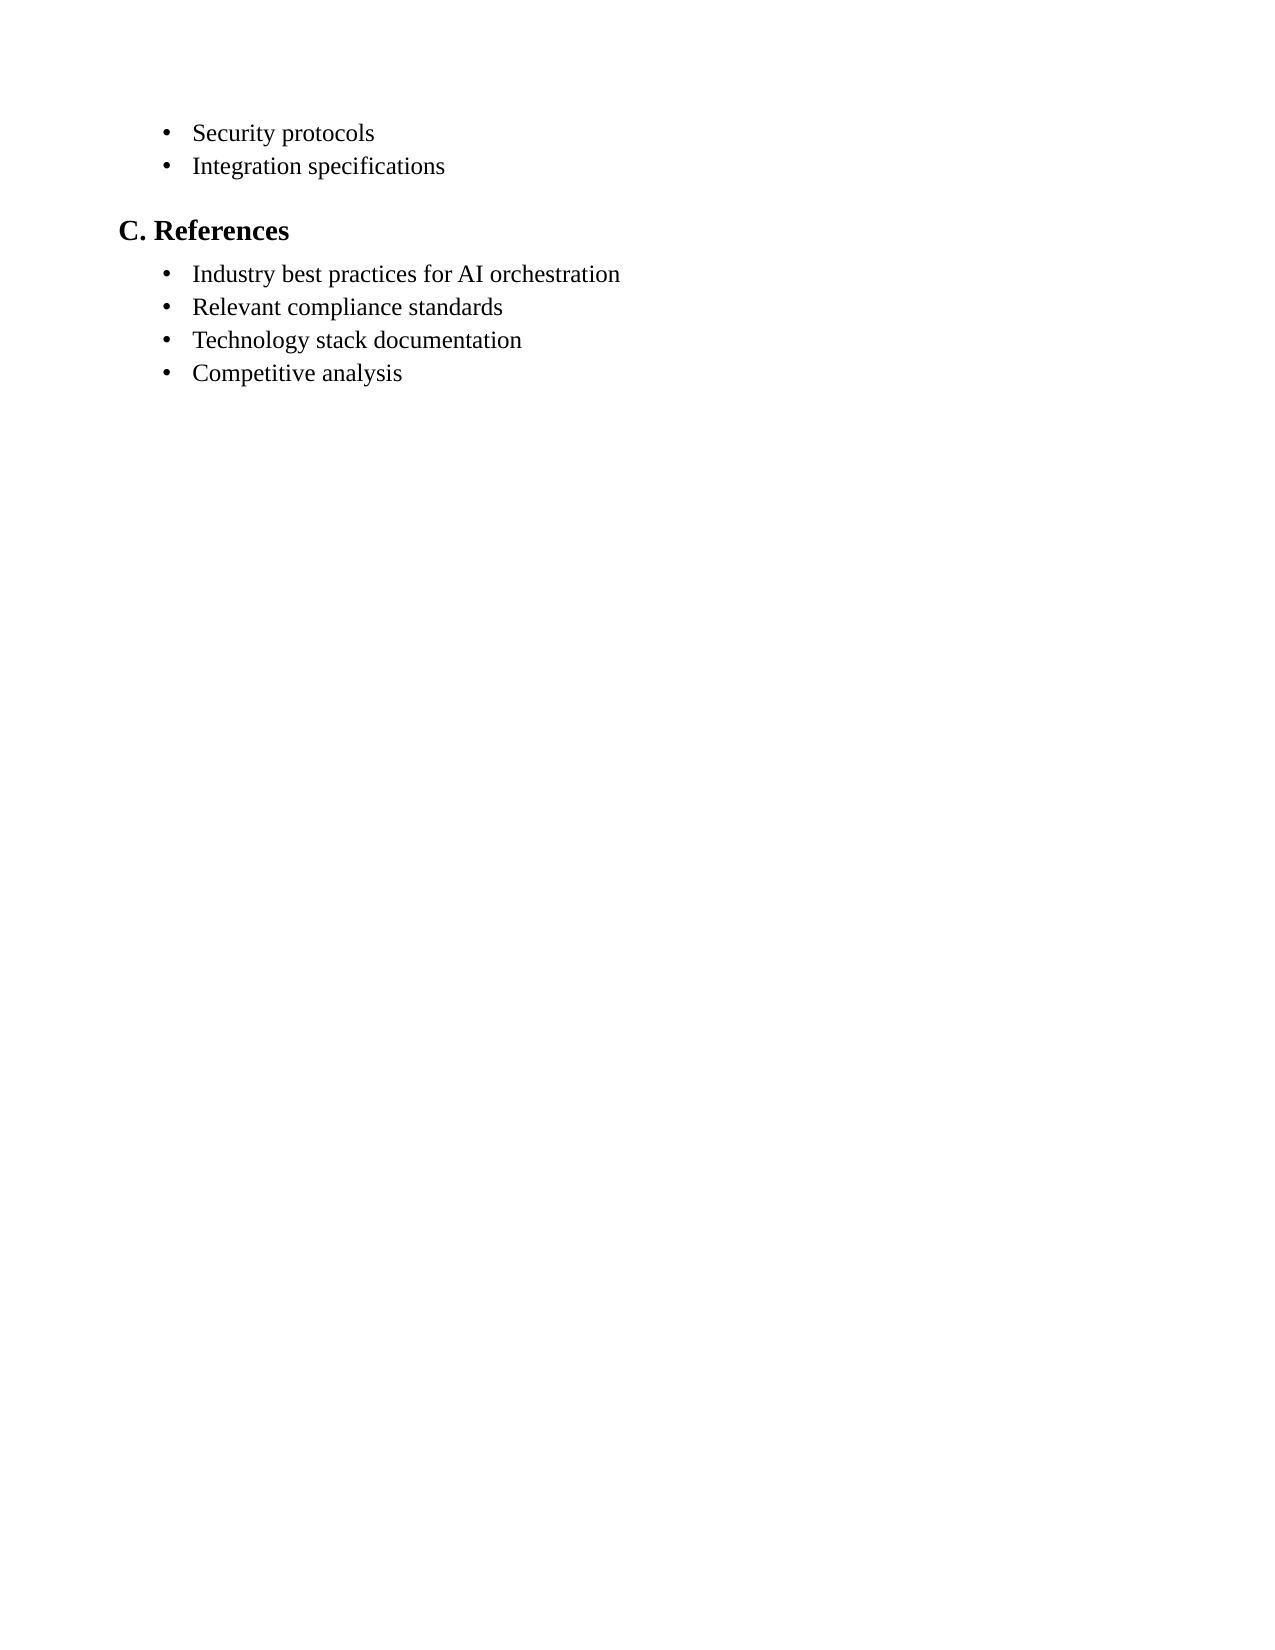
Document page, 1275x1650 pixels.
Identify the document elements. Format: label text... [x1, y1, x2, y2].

list Security protocols [162, 118, 1157, 147]
list Relevant compliance standards [162, 292, 1157, 321]
list Competitive analysis [162, 358, 1157, 387]
list Technology stack documentation [162, 325, 1157, 354]
list Industry best practices for AI orchestration [162, 259, 1157, 288]
list Integration specifications [162, 151, 1157, 180]
subtitle C. References [118, 213, 1157, 247]
